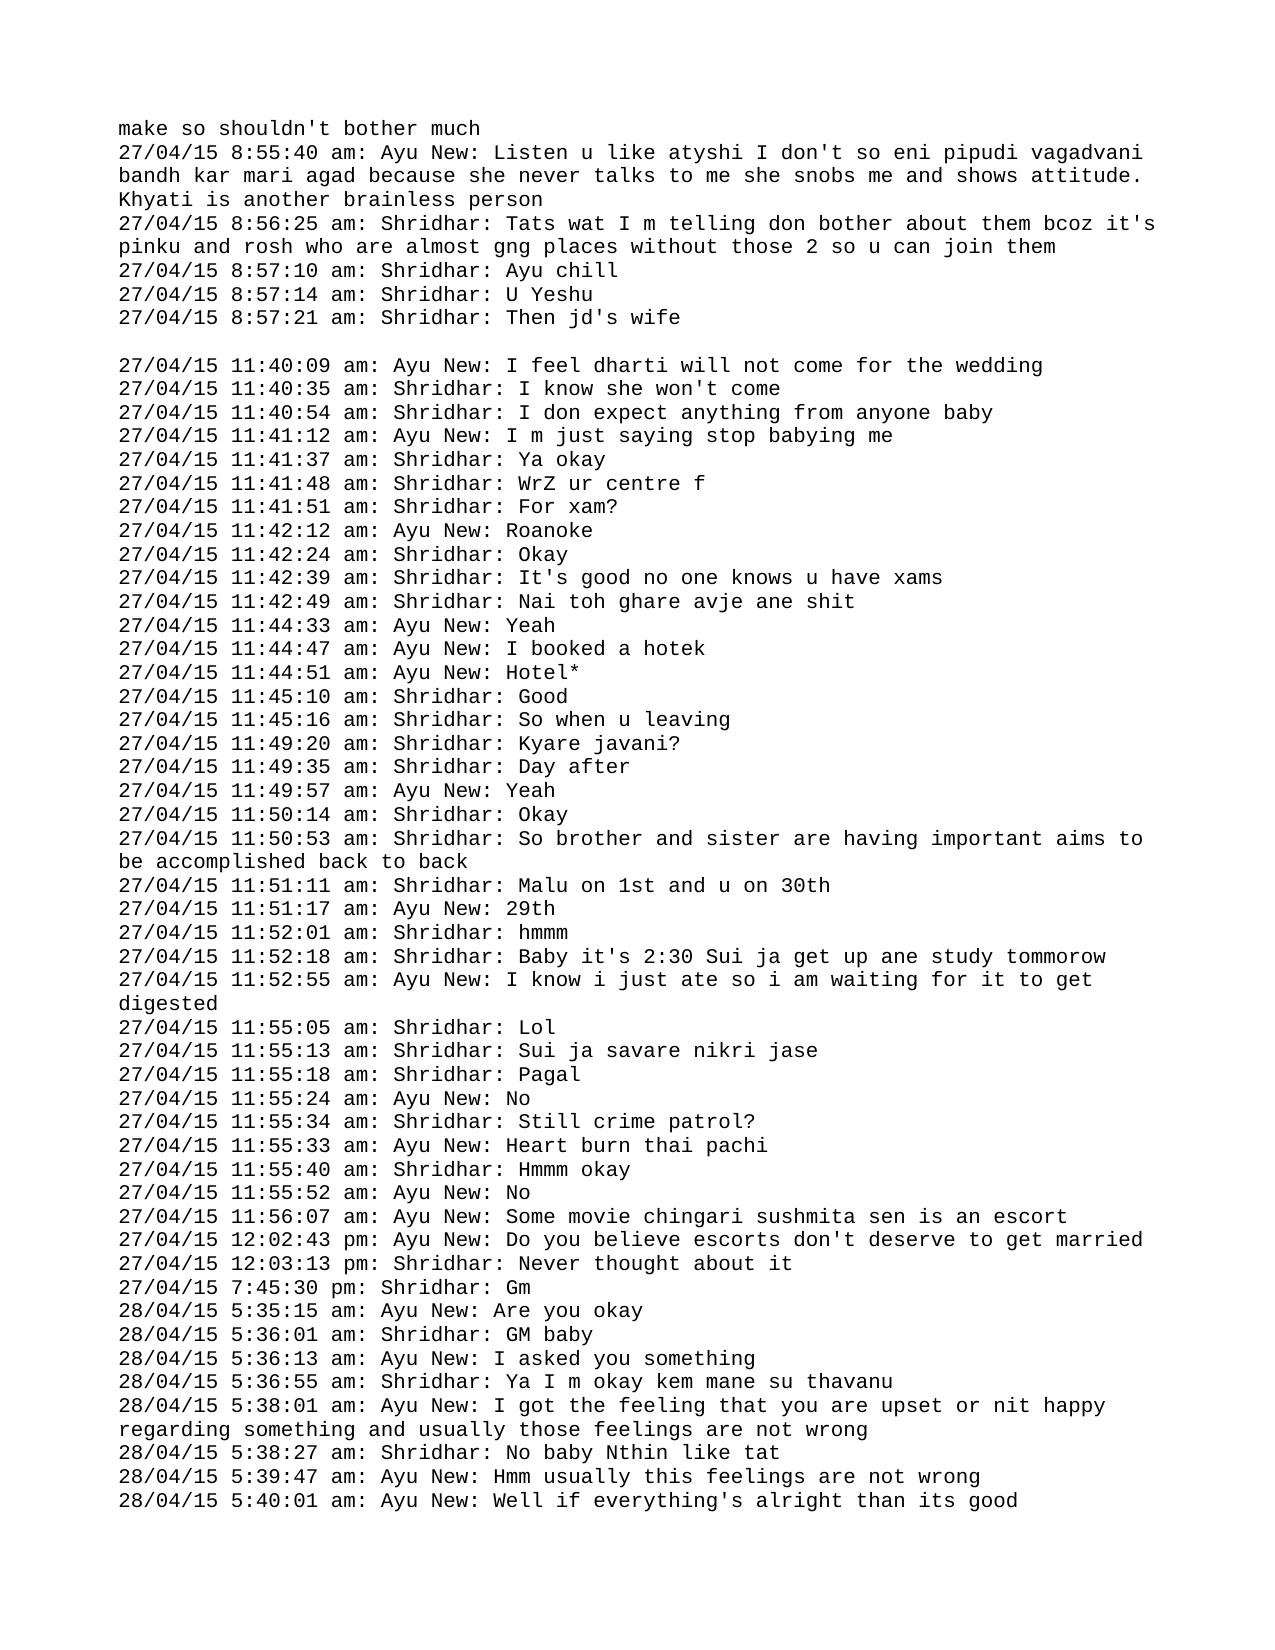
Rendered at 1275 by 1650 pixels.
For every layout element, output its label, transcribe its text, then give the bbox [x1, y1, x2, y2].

text 27/04/15 11:45:16 am: Shridhar: So when u leaving [118, 709, 1157, 733]
text 27/04/15 12:03:13 pm: Shridhar: Never thought about it [118, 1253, 1157, 1277]
text 27/04/15 8:57:21 am: Shridhar: Then jd's wife [118, 307, 1157, 331]
text 27/04/15 11:52:01 am: Shridhar: hmmm [118, 922, 1157, 946]
text 27/04/15 8:57:14 am: Shridhar: U Yeshu [118, 284, 1157, 307]
text 27/04/15 11:49:57 am: Ayu New: Yeah [118, 780, 1157, 804]
text make so shouldn't bother much [118, 118, 1157, 142]
text 28/04/15 5:38:01 am: Ayu New: I got the feeling that you are upset or nit happy regarding something and usually those feelings are not wrong [118, 1395, 1157, 1442]
text 27/04/15 11:55:40 am: Shridhar: Hmmm okay [118, 1158, 1157, 1182]
text 28/04/15 5:39:47 am: Ayu New: Hmm usually this feelings are not wrong [118, 1466, 1157, 1489]
text 27/04/15 11:42:12 am: Ayu New: Roanoke [118, 520, 1157, 544]
text 27/04/15 11:56:07 am: Ayu New: Some movie chingari sushmita sen is an escort [118, 1206, 1157, 1229]
text 28/04/15 5:36:55 am: Shridhar: Ya I m okay kem mane su thavanu [118, 1371, 1157, 1395]
text 27/04/15 11:49:20 am: Shridhar: Kyare javani? [118, 733, 1157, 757]
text 27/04/15 11:44:47 am: Ayu New: I booked a hotek [118, 638, 1157, 662]
text 27/04/15 11:55:33 am: Ayu New: Heart burn thai pachi [118, 1135, 1157, 1158]
text 27/04/15 11:42:49 am: Shridhar: Nai toh ghare avje ane shit [118, 591, 1157, 615]
text 27/04/15 11:51:17 am: Ayu New: 29th [118, 898, 1157, 922]
text 27/04/15 11:55:18 am: Shridhar: Pagal [118, 1064, 1157, 1088]
text 27/04/15 11:52:55 am: Ayu New: I know i just ate so i am waiting for it to get digested [118, 969, 1157, 1017]
text 27/04/15 11:41:37 am: Shridhar: Ya okay [118, 449, 1157, 473]
text 27/04/15 11:49:35 am: Shridhar: Day after [118, 757, 1157, 780]
text 27/04/15 11:41:48 am: Shridhar: WrZ ur centre f [118, 473, 1157, 496]
text 27/04/15 8:56:25 am: Shridhar: Tats wat I m telling don bother about them bcoz it's pinku and rosh who are almost gng places without those 2 so u can join them [118, 213, 1157, 260]
text 27/04/15 11:40:54 am: Shridhar: I don expect anything from anyone baby [118, 402, 1157, 426]
text 28/04/15 5:36:01 am: Shridhar: GM baby [118, 1324, 1157, 1348]
text 27/04/15 11:50:53 am: Shridhar: So brother and sister are having important aims to be accomplished back to back [118, 827, 1157, 875]
text 27/04/15 8:57:10 am: Shridhar: Ayu chill [118, 260, 1157, 284]
text 27/04/15 11:45:10 am: Shridhar: Good [118, 686, 1157, 709]
text 27/04/15 11:50:14 am: Shridhar: Okay [118, 804, 1157, 827]
text 27/04/15 11:52:18 am: Shridhar: Baby it's 2:30 Sui ja get up ane study tommorow [118, 946, 1157, 969]
text 27/04/15 11:42:24 am: Shridhar: Okay [118, 544, 1157, 567]
text 27/04/15 11:41:51 am: Shridhar: For xam? [118, 496, 1157, 520]
text 27/04/15 11:55:52 am: Ayu New: No [118, 1182, 1157, 1206]
text 27/04/15 11:40:09 am: Ayu New: I feel dharti will not come for the wedding [118, 354, 1157, 378]
text 27/04/15 11:41:12 am: Ayu New: I m just saying stop babying me [118, 426, 1157, 449]
text 27/04/15 11:44:33 am: Ayu New: Yeah [118, 615, 1157, 638]
text 27/04/15 11:40:35 am: Shridhar: I know she won't come [118, 378, 1157, 402]
text 27/04/15 11:55:34 am: Shridhar: Still crime patrol? [118, 1111, 1157, 1135]
text 27/04/15 11:55:05 am: Shridhar: Lol [118, 1017, 1157, 1040]
text 27/04/15 11:55:13 am: Shridhar: Sui ja savare nikri jase [118, 1040, 1157, 1064]
text 27/04/15 11:51:11 am: Shridhar: Malu on 1st and u on 30th [118, 875, 1157, 898]
text 28/04/15 5:38:27 am: Shridhar: No baby Nthin like tat [118, 1442, 1157, 1466]
text 27/04/15 11:55:24 am: Ayu New: No [118, 1088, 1157, 1111]
text 28/04/15 5:35:15 am: Ayu New: Are you okay [118, 1300, 1157, 1324]
text 27/04/15 11:44:51 am: Ayu New: Hotel* [118, 662, 1157, 686]
text 27/04/15 11:42:39 am: Shridhar: It's good no one knows u have xams [118, 567, 1157, 591]
text 28/04/15 5:40:01 am: Ayu New: Well if everything's alright than its good [118, 1489, 1157, 1513]
text 28/04/15 5:36:13 am: Ayu New: I asked you something [118, 1348, 1157, 1371]
text 27/04/15 8:55:40 am: Ayu New: Listen u like atyshi I don't so eni pipudi vagadvani bandh kar mari agad because she never talks to me she snobs me and shows attitude. Khyati is another brainless person [118, 142, 1157, 213]
text 27/04/15 7:45:30 pm: Shridhar: Gm [118, 1277, 1157, 1300]
text 27/04/15 12:02:43 pm: Ayu New: Do you believe escorts don't deserve to get married [118, 1229, 1157, 1253]
